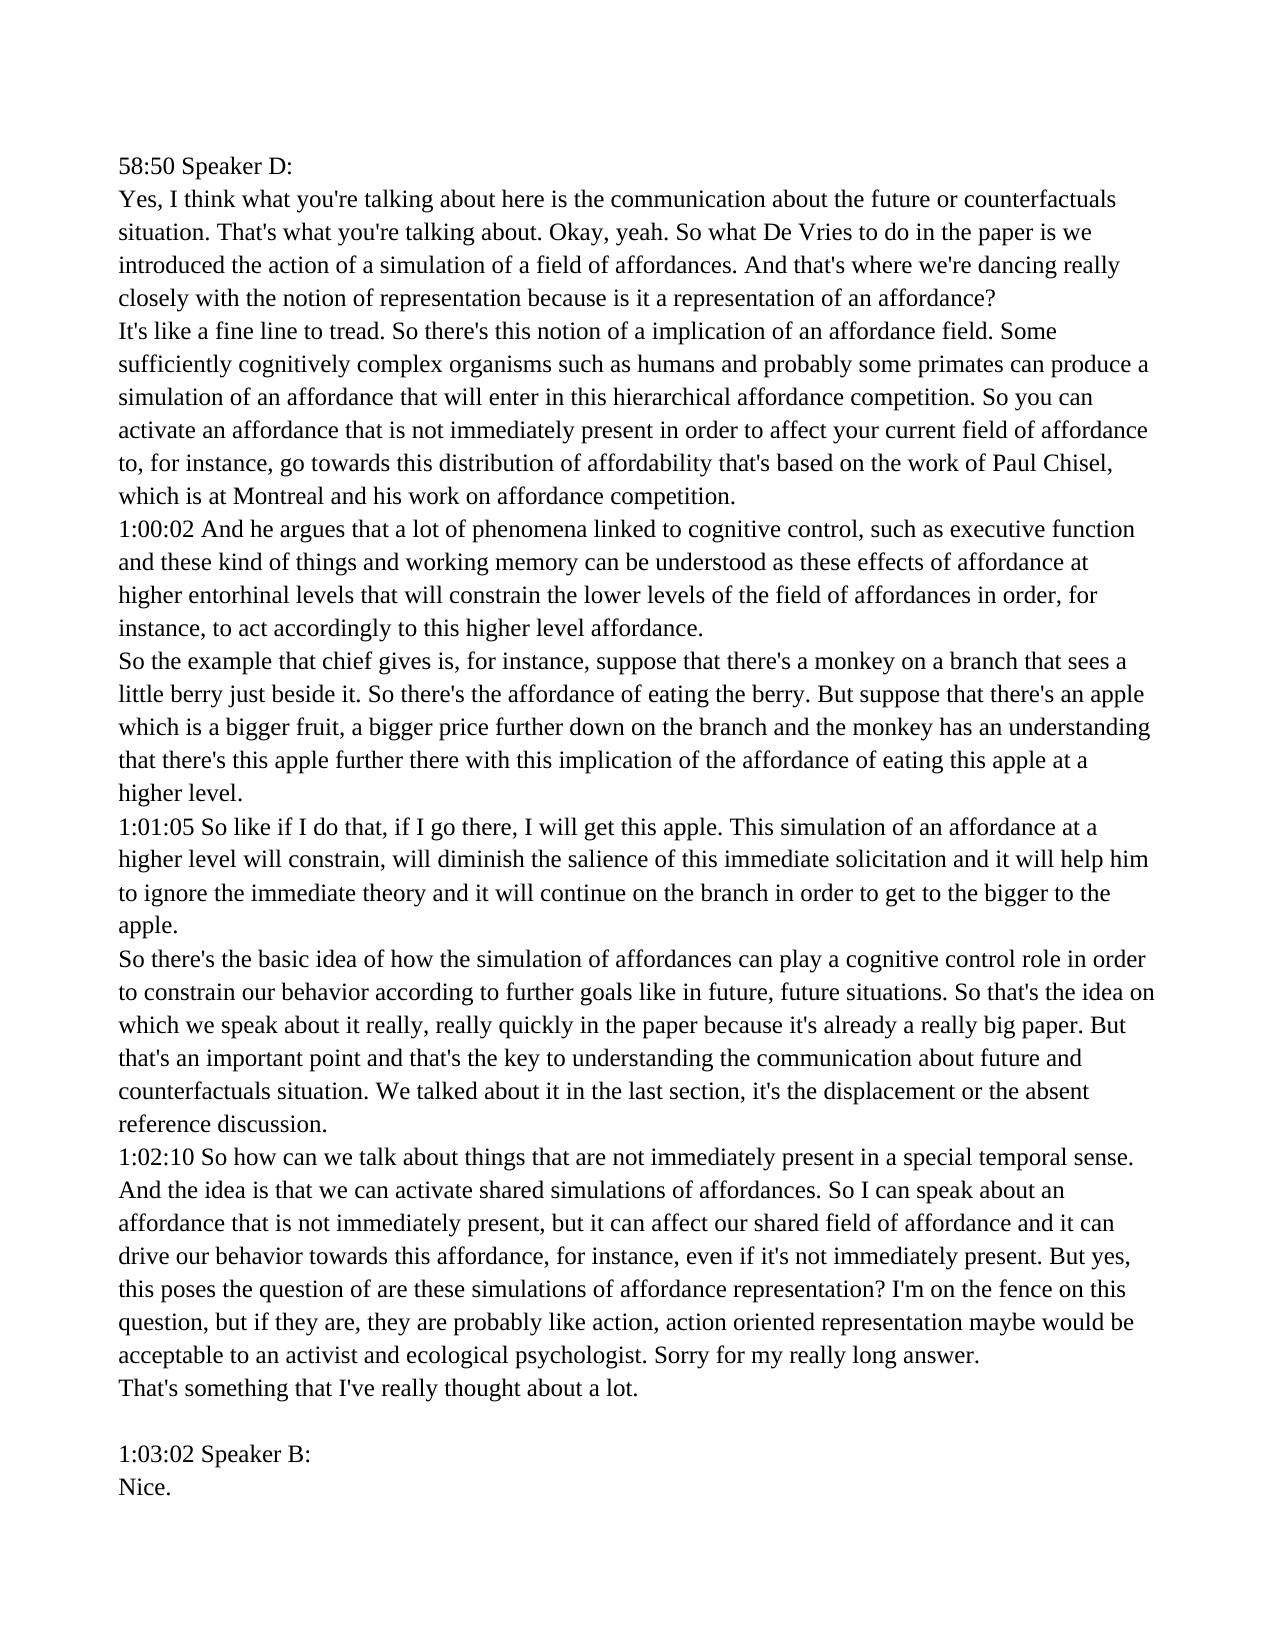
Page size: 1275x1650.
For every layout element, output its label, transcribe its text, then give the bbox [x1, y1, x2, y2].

text 1:00:02 And he argues that a lot of phenomena linked to cognitive control, such as executive function and these kind of things and working memory can be understood as these effects of affordance at higher entorhinal levels that will constrain the lower levels of the field of affordances in order, for instance, to act accordingly to this higher level affordance. [118, 514, 1157, 642]
text 1:01:05 So like if I do that, if I go there, I will get this apple. This simulation of an affordance at a higher level will constrain, will diminish the salience of this immediate solicitation and it will help him to ignore the immediate theory and it will continue on the branch in order to get to the bigger to the apple. [118, 812, 1157, 939]
text And the idea is that we can activate shared simulations of affordances. So I can speak about an affordance that is not immediately present, but it can affect our shared field of affordance and it can drive our behavior towards this affordance, for instance, even if it's not immediately present. But yes, this poses the question of are these simulations of affordance representation? I'm on the fence on this question, but if they are, they are probably like action, action oriented representation maybe would be acceptable to an activist and ecological psychologist. Sorry for my really long answer. [118, 1175, 1157, 1369]
text 58:50 Speaker D: [118, 151, 1157, 180]
text 1:02:10 So how can we talk about things that are not immediately present in a special temporal sense. [118, 1142, 1157, 1171]
text It's like a fine line to tread. So there's this notion of a implication of an affordance field. Some sufficiently cognitively complex organisms such as humans and probably some primates can produce a simulation of an affordance that will enter in this hierarchical affordance competition. So you can activate an affordance that is not immediately present in order to affect your current field of affordance to, for instance, go towards this distribution of affordability that's based on the work of Paul Chisel, which is at Montreal and his work on affordance competition. [118, 316, 1157, 510]
text So there's the basic idea of how the simulation of affordances can play a cognitive control role in order to constrain our behavior according to further goals like in future, future situations. So that's the idea on which we speak about it really, really quickly in the paper because it's already a really big paper. But that's an important point and that's the key to understanding the communication about future and counterfactuals situation. We talked about it in the last section, it's the displacement or the absent reference discussion. [118, 944, 1157, 1137]
text Nice. [118, 1472, 1157, 1501]
text 1:03:02 Speaker B: [118, 1439, 1157, 1468]
text Yes, I think what you're talking about here is the communication about the future or counterfactuals situation. That's what you're talking about. Okay, yeah. So what De Vries to do in the paper is we introduced the action of a simulation of a field of affordances. And that's where we're dancing really closely with the notion of representation because is it a representation of an affordance? [118, 184, 1157, 312]
text That's something that I've really thought about a lot. [118, 1373, 1157, 1402]
text So the example that chief gives is, for instance, suppose that there's a monkey on a branch that sees a little berry just beside it. So there's the affordance of eating the berry. But suppose that there's an apple which is a bigger fruit, a bigger price further down on the branch and the monkey has an understanding that there's this apple further there with this implication of the affordance of eating this apple at a higher level. [118, 646, 1157, 807]
